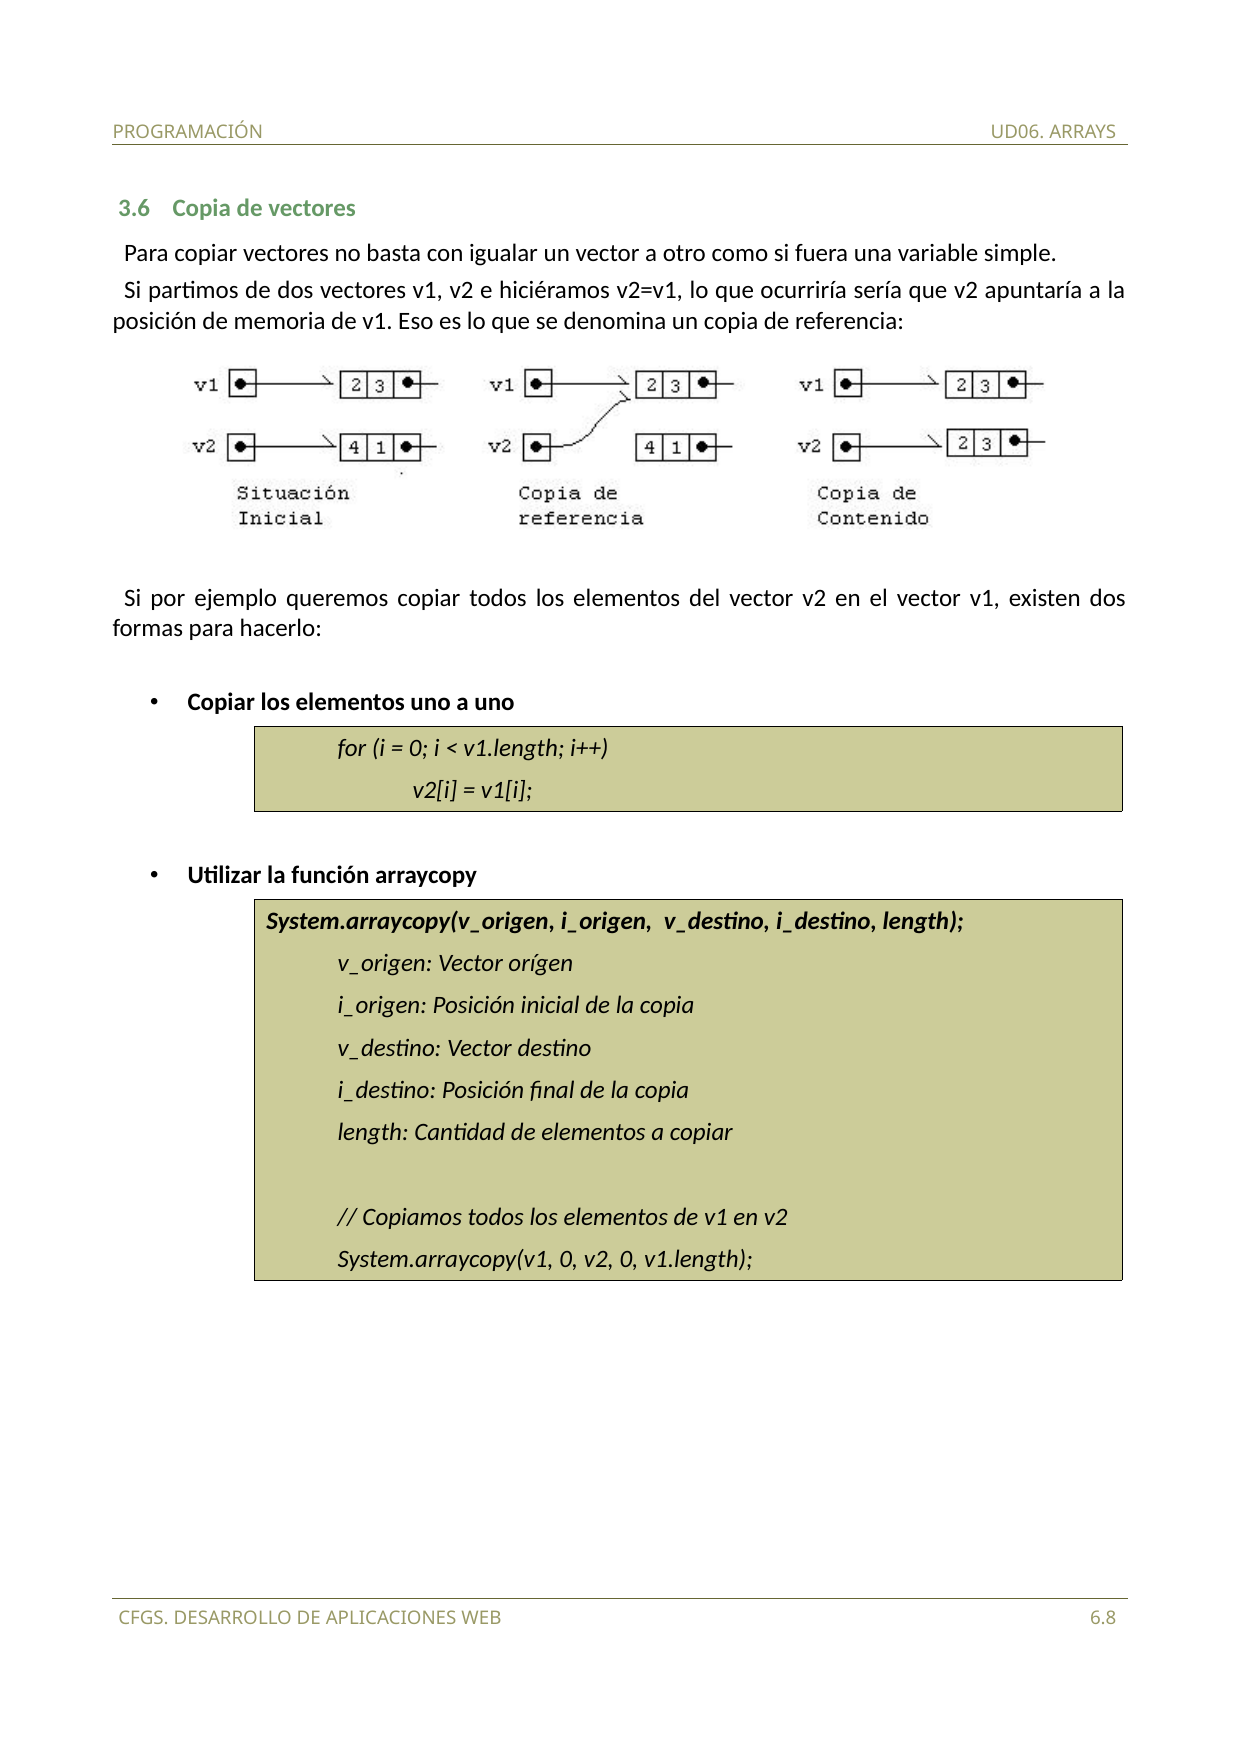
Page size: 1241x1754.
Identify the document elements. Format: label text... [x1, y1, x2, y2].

subtitle Copia de vectores [112, 192, 1128, 223]
list Copiar los elementos uno a uno [150, 686, 1128, 717]
text v_origen: Vector orígen [255, 941, 1122, 978]
text i_origen: Posición inicial de la copia [255, 983, 1122, 1020]
text v_destino: Vector destino [255, 1026, 1122, 1062]
text i_destino: Posición final de la copia [255, 1068, 1122, 1104]
text System.arraycopy(v_origen, i_origen, v_destino, i_destino, length); [255, 900, 1122, 935]
text Para copiar vectores no basta con igualar un vector a otro como si fuera una variable simple. [112, 237, 1128, 268]
picture [182, 341, 1058, 545]
text for (i = 0; i < v1.length; i++) [255, 727, 1122, 762]
text v2[i] = v1[i]; [255, 768, 1122, 811]
list Utilizar la función arraycopy [150, 859, 1128, 890]
text Si por ejemplo queremos copiar todos los elementos del vector v2 en el vector v1, existen dos formas para hacerlo: [112, 582, 1128, 643]
text // Copiamos todos los elementos de v1 en v2 [255, 1195, 1122, 1231]
text length: Cantidad de elementos a copiar [255, 1110, 1122, 1147]
text Si partimos de dos vectores v1, v2 e hiciéramos v2=v1, lo que ocurriría sería que v2 apuntaría a la posición de memoria de v1. Eso es lo que se denomina un copia de referencia: [112, 274, 1128, 335]
text System.arraycopy(v1, 0, v2, 0, v1.length); [255, 1237, 1122, 1280]
